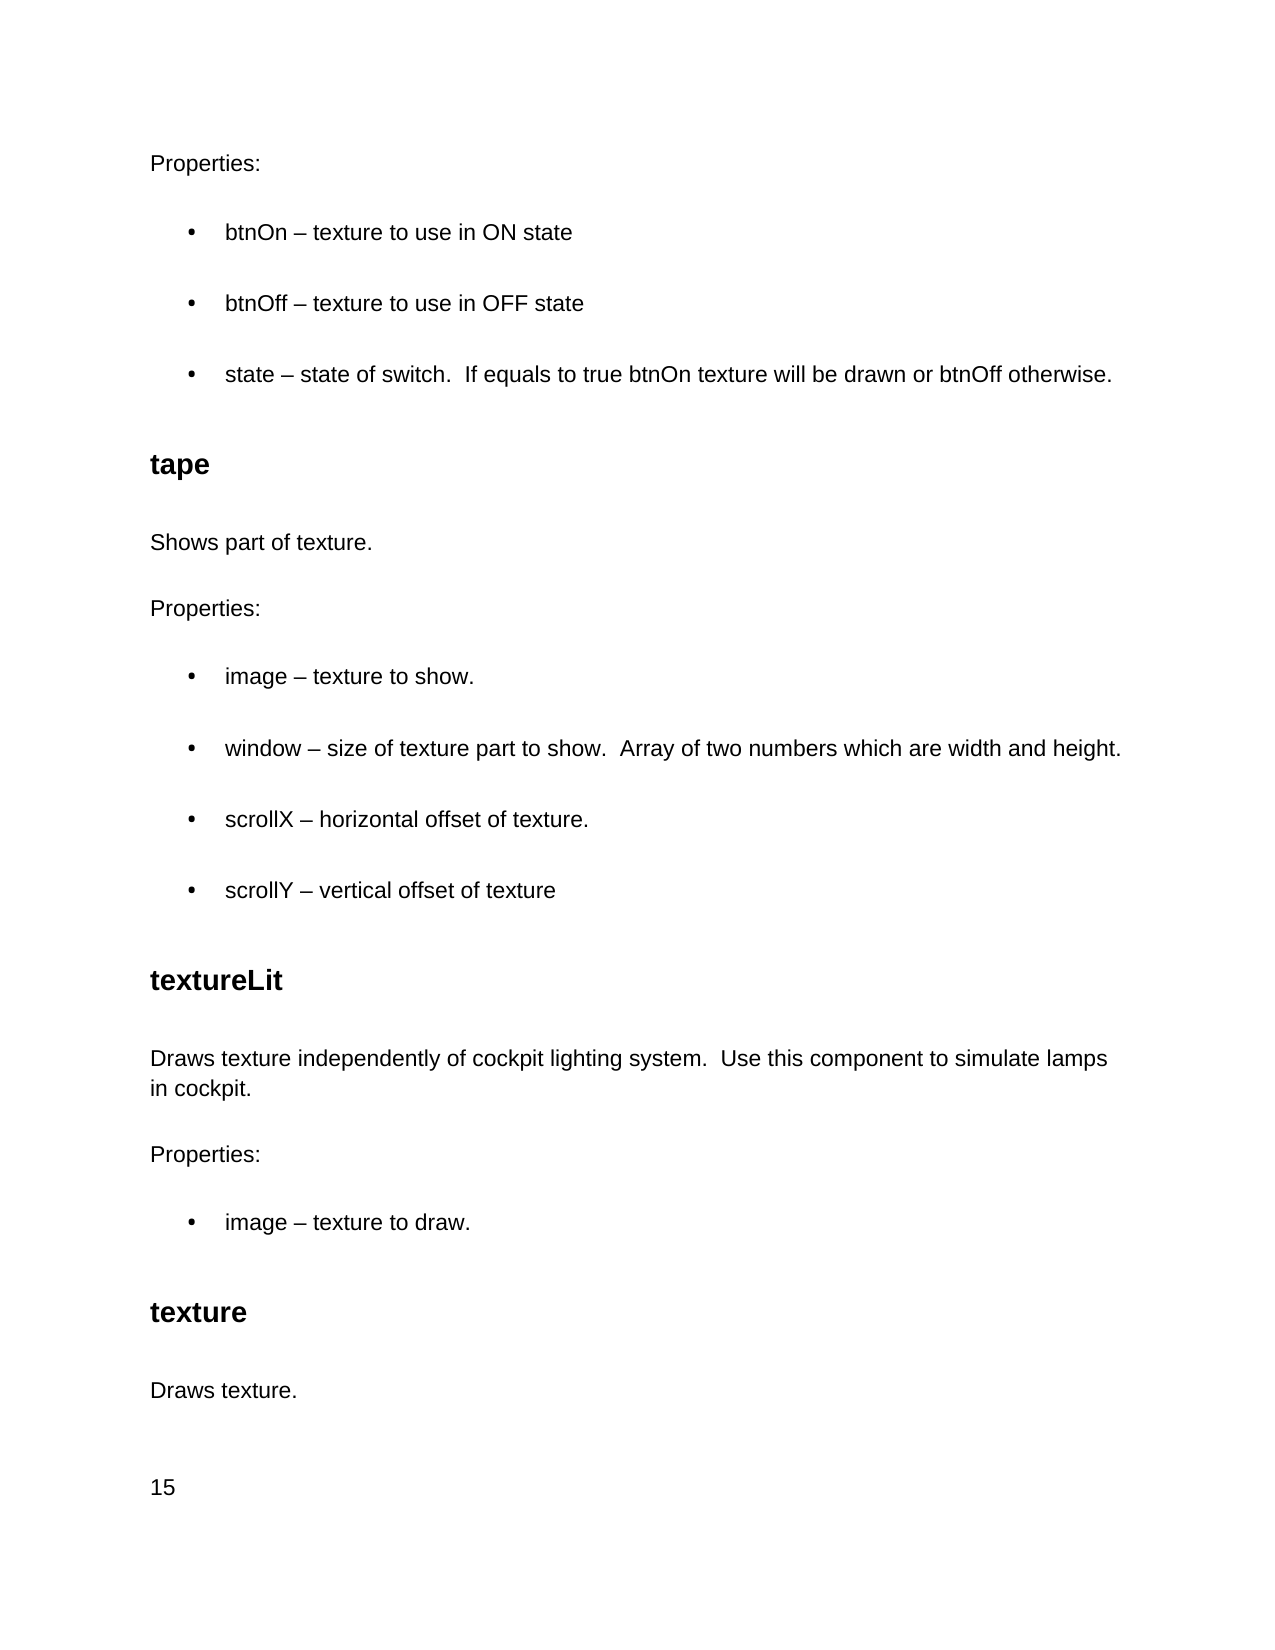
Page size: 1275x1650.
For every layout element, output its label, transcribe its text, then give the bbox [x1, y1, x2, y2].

subtitle tape [150, 447, 1125, 480]
list image – texture to show. [187, 660, 1125, 691]
list btnOn – texture to use in ON state [187, 216, 1125, 247]
text Draws texture independently of cockpit lighting system. Use this component to simulate lamps in cockpit. [150, 1045, 1125, 1101]
list btnOff – texture to use in OFF state [187, 287, 1125, 318]
text Properties: [150, 150, 1125, 176]
subtitle textureLit [150, 963, 1125, 996]
list image – texture to draw. [187, 1206, 1125, 1238]
list scrollX – horizontal offset of texture. [187, 803, 1125, 834]
text Properties: [150, 594, 1125, 621]
text Shows part of texture. [150, 529, 1125, 555]
text Draws texture. [150, 1377, 1125, 1403]
list state – state of switch. If equals to true btnOn texture will be drawn or btnOff otherwise. [187, 358, 1125, 389]
list scrollY – vertical offset of texture [187, 874, 1125, 906]
text Properties: [150, 1141, 1125, 1167]
subtitle texture [150, 1295, 1125, 1328]
list window – size of texture part to show. Array of two numbers which are width and height. [187, 732, 1125, 763]
